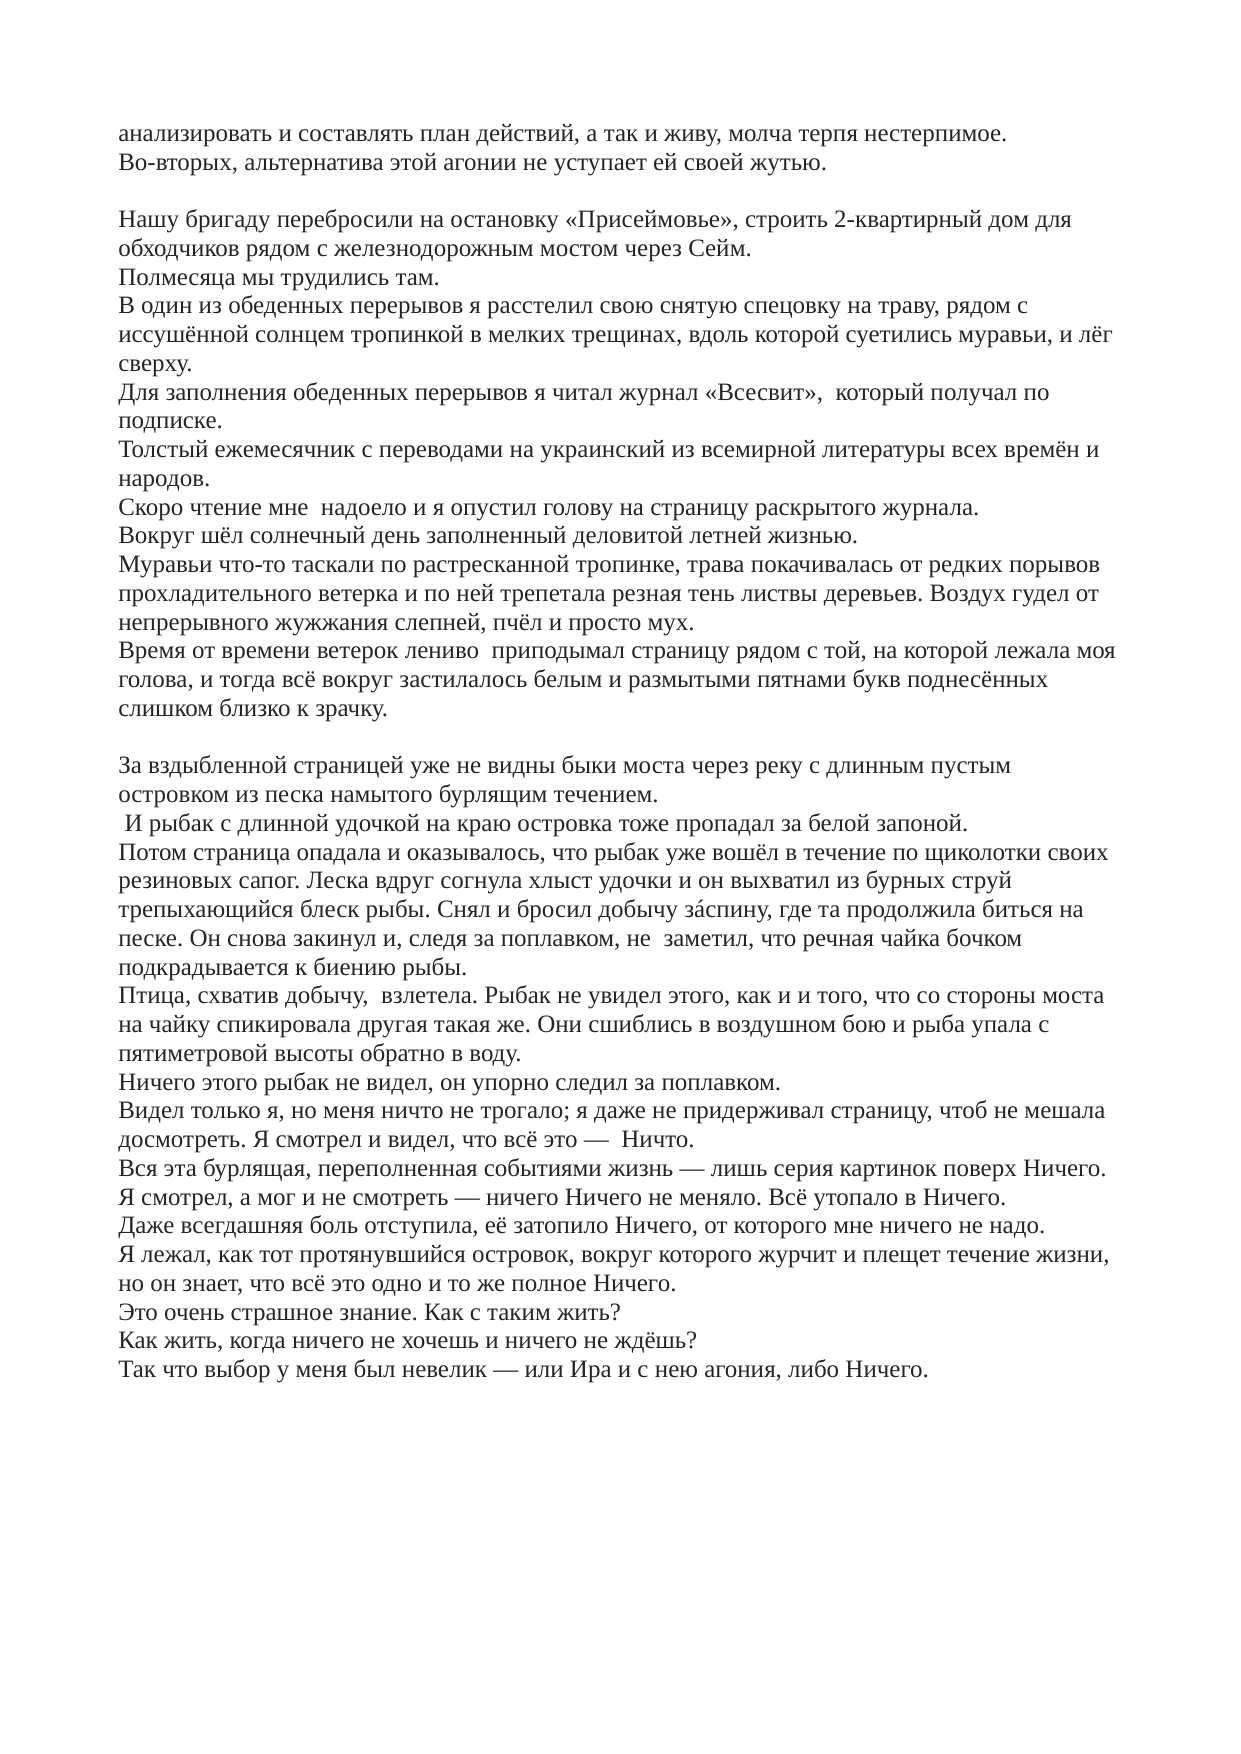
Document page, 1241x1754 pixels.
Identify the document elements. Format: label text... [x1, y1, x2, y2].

text Потом страница опадала и оказывалось, что рыбак уже вошёл в течение по щиколотки своих резиновых сапог. Леска вдруг согнула хлыст удочки и он выхватил из бурных струй трепыхающийся блеск рыбы. Снял и бросил добычу зáспину, где та продолжила биться на песке. Он снова закинул и, следя за поплавком, не заметил, что речная чайка бочком подкрадывается к биению рыбы. [118, 837, 1122, 981]
text Для заполнения обеденных перерывов я читал журнал «Всесвит», который получал по подписке. [118, 377, 1122, 434]
text Видел только я, но меня ничто не трогало; я даже не придерживал страницу, чтоб не мешала досмотреть. Я смотрел и видел, что всё это — Ничто. [118, 1096, 1122, 1153]
text Как жить, когда ничего не хочешь и ничего не ждёшь? [118, 1326, 1122, 1354]
text В один из обеденных перерывов я расстелил свою снятую спецовку на траву, рядом с иссушённой солнцем тропинкой в мелких трещинах, вдоль которой суетились муравьи, и лёг сверху. [118, 291, 1122, 377]
text Я смотрел, а мог и не смотреть — ничего Ничего не меняло. Всё утопало в Ничего. [118, 1182, 1122, 1211]
text анализировать и составлять план действий, а так и живу, молча терпя нестерпимое. [118, 118, 1122, 147]
text Нашу бригаду перебросили на остановку «Присеймовье», строить 2-квартирный дом для обходчиков рядом с железнодорожным мостом через Сейм. [118, 204, 1122, 262]
text За вздыбленной страницей уже не видны быки моста через реку с длинным пустым островком из песка намытого бурлящим течением. [118, 751, 1122, 808]
text Вся эта бурлящая, переполненная событиями жизнь — лишь серия картинок поверх Ничего. [118, 1153, 1122, 1182]
text Ничего этого рыбак не видел, он упорно следил за поплавком. [118, 1067, 1122, 1096]
text Так что выбор у меня был невелик — или Ира и с нею агония, либо Ничего. [118, 1354, 1122, 1383]
text И рыбак с длинной удочкой на краю островка тоже пропадал за белой запоной. [118, 808, 1122, 837]
text Даже всегдашняя боль отступила, её затопило Ничего, от которого мне ничего не надо. [118, 1211, 1122, 1239]
text Во-вторых, альтернатива этой агонии не уступает ей своей жутью. [118, 147, 1122, 176]
text Полмесяца мы трудились там. [118, 262, 1122, 291]
text Муравьи что-то таскали по растресканной тропинке, трава покачивалась от редких порывов прохладительного ветерка и по ней трепетала резная тень листвы деревьев. Воздух гудел от непрерывного жужжания слепней, пчёл и просто мух. [118, 549, 1122, 636]
text Время от времени ветерок лениво приподымал страницу рядом с той, на которой лежала моя голова, и тогда всё вокруг застилалось белым и размытыми пятнами букв поднесённых слишком близко к зрачку. [118, 636, 1122, 722]
text Птица, схватив добычу, взлетела. Рыбак не увидел этого, как и и того, что со стороны моста на чайку спикировала другая такая же. Они сшиблись в воздушном бою и рыба упала с пятиметровой высоты обратно в воду. [118, 981, 1122, 1067]
text Я лежал, как тот протянувшийся островок, вокруг которого журчит и плещет течение жизни, но он знает, что всё это одно и то же полное Ничего. [118, 1239, 1122, 1297]
text Это очень страшное знание. Как с таким жить? [118, 1297, 1122, 1326]
text Толстый ежемесячник с переводами на украинский из всемирной литературы всех времён и народов. [118, 434, 1122, 492]
text Скоро чтение мне надоело и я опустил голову на страницу раскрытого журнала. [118, 492, 1122, 521]
text Вокруг шёл солнечный день заполненный деловитой летней жизнью. [118, 521, 1122, 549]
